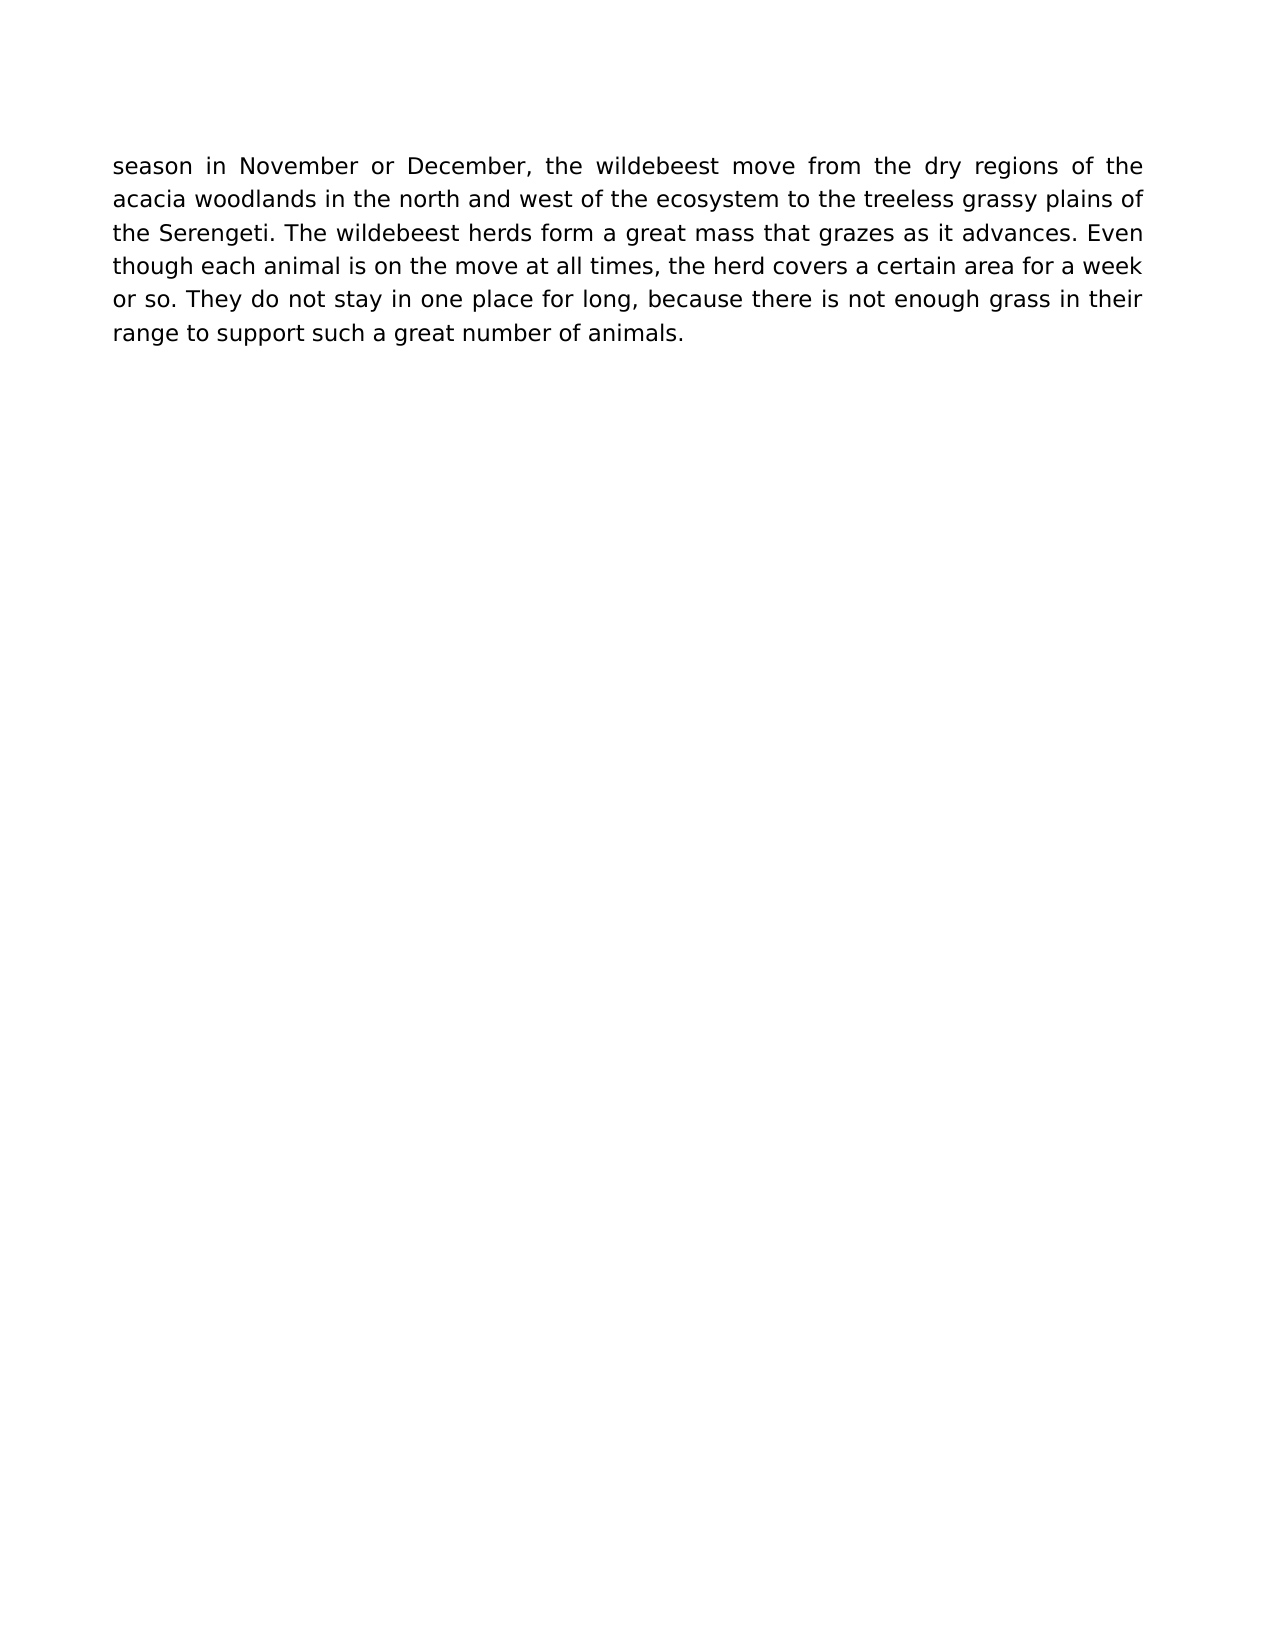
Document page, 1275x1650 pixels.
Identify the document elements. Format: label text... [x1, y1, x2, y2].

text season in November or December, the wildebeest move from the dry regions of the acacia woodlands in the north and west of the ecosystem to the treeless grassy plains of the Serengeti. The wildebeest herds form a great mass that grazes as it advances. Even though each animal is on the move at all times, the herd covers a certain area for a week or so. They do not stay in one place for long, because there is not enough grass in their range to support such a great number of animals. [112, 148, 1145, 348]
